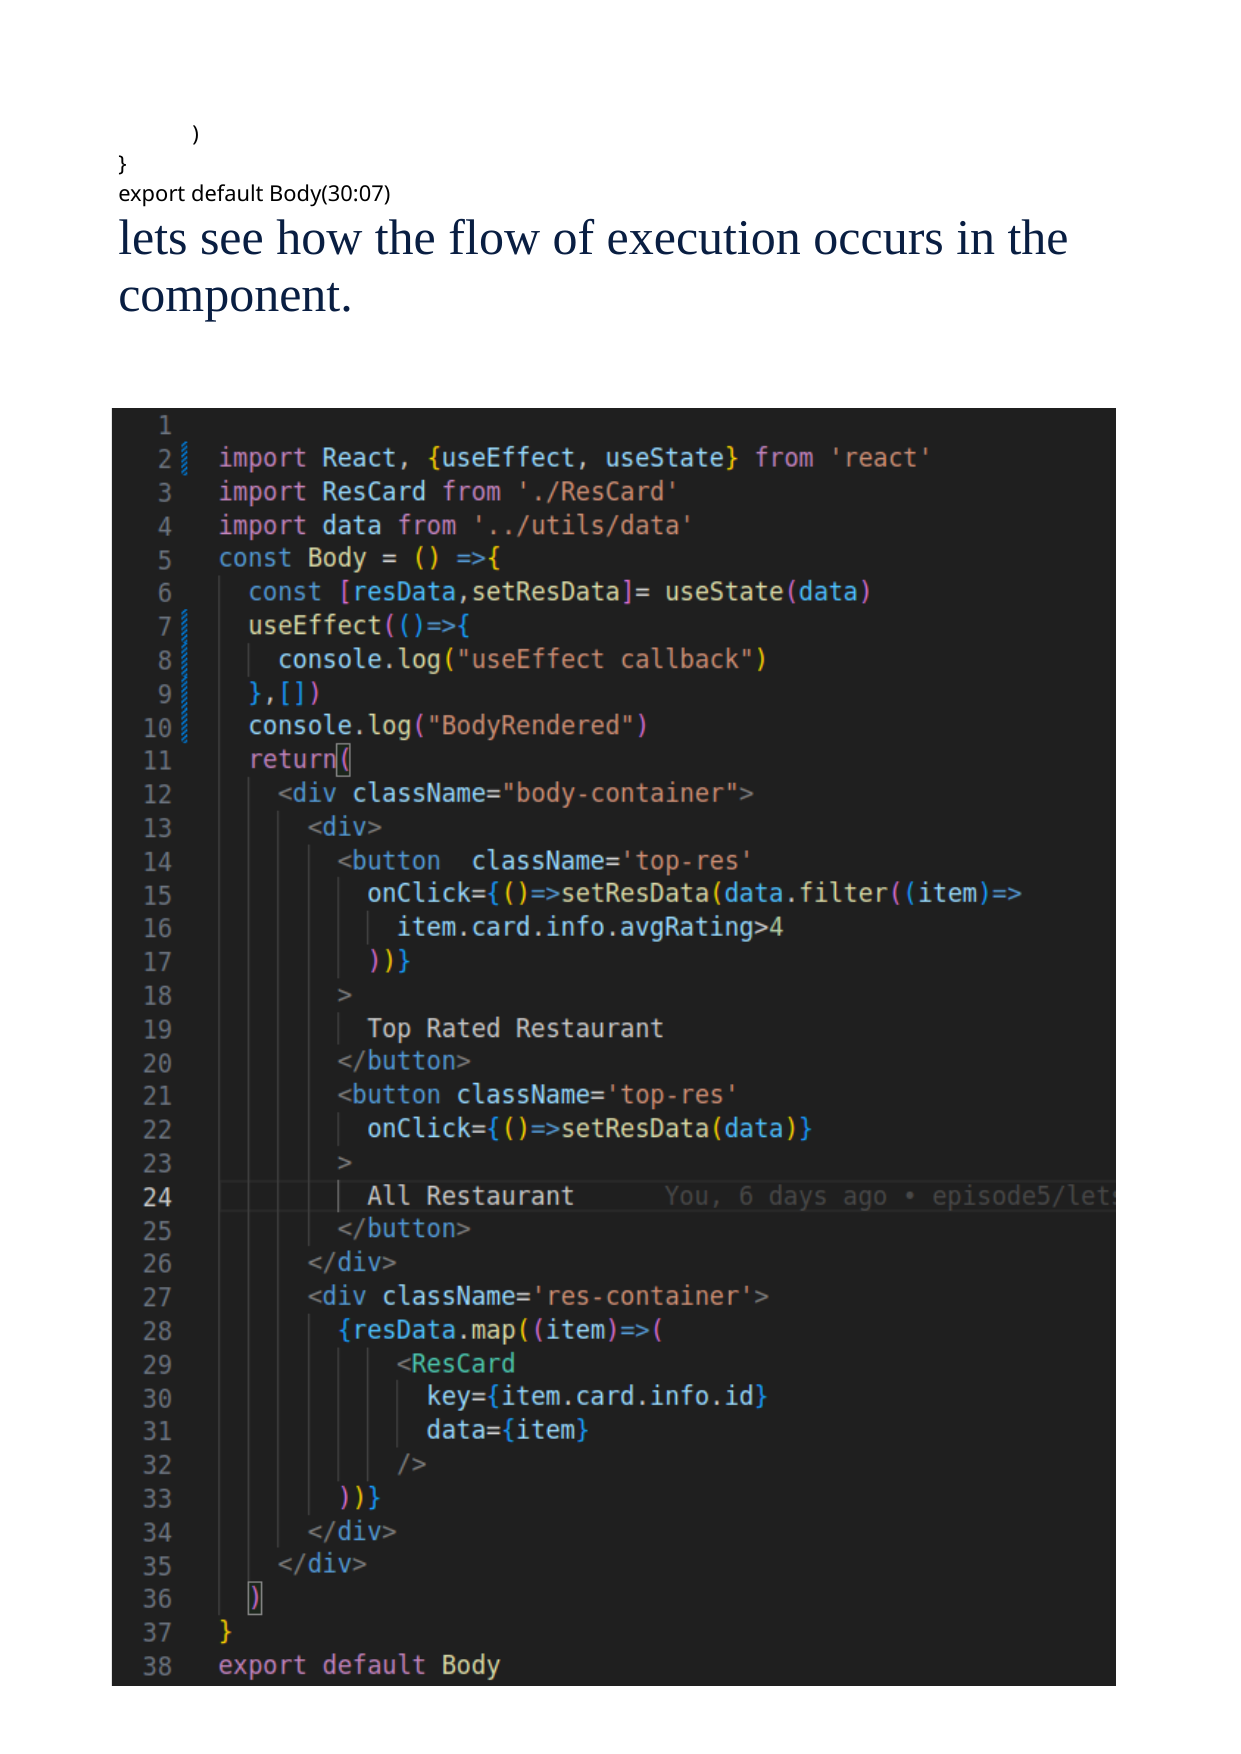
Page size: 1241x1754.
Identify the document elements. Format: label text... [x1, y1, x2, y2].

text } [118, 148, 1122, 178]
text lets see how the flow of execution occurs in the component. [118, 207, 1122, 391]
picture [111, 408, 1116, 1686]
text ) [118, 118, 1122, 148]
text export default Body(30:07) [118, 178, 1122, 207]
